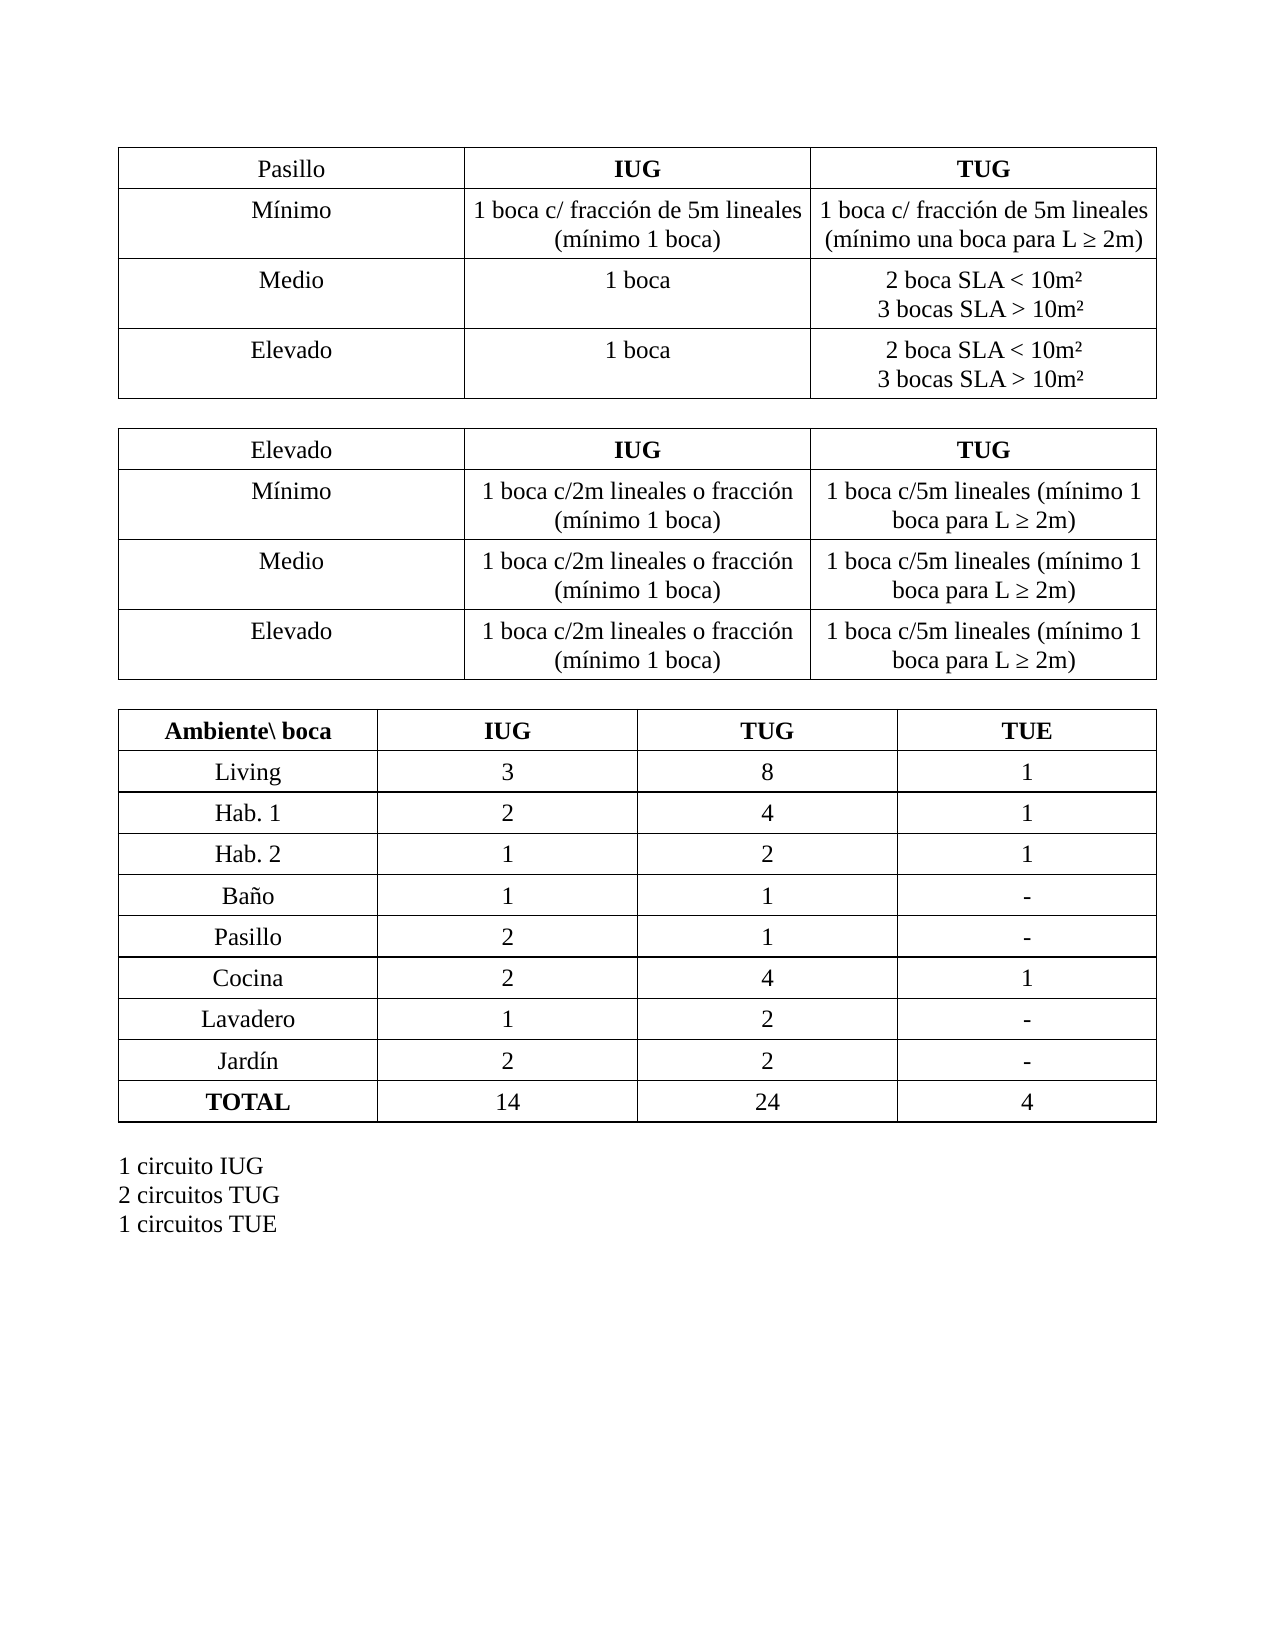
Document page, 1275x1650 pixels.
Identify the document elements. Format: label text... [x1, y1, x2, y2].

table_cell 1 boca [465, 329, 810, 398]
table_cell - [898, 1040, 1156, 1080]
table_header TUG [638, 710, 897, 750]
table_cell Pasillo [119, 916, 377, 956]
table_cell 2 [638, 1040, 897, 1080]
table_cell 4 [638, 793, 897, 833]
table_header TUE [898, 710, 1156, 750]
table_header TUG [811, 429, 1156, 469]
table_cell Mínimo [119, 189, 464, 258]
table_cell 3 [378, 751, 637, 791]
table_cell 8 [638, 751, 897, 791]
table_header Ambiente\ boca [119, 710, 377, 750]
table_cell 1 [378, 999, 637, 1039]
table_cell 2 [378, 916, 637, 956]
table_cell 1 [898, 751, 1156, 791]
table_header Elevado [119, 429, 464, 469]
table_cell Cocina [119, 958, 377, 998]
table_cell Lavadero [119, 999, 377, 1039]
table_header IUG [465, 148, 810, 188]
table_cell 2 boca SLA < 10m² 3 bocas SLA > 10m² [811, 329, 1156, 398]
table_cell 1 boca c/5m lineales (mínimo 1 boca para L ≥ 2m) [811, 540, 1156, 609]
table_cell Elevado [119, 329, 464, 398]
table_cell 2 [378, 958, 637, 998]
table_cell 1 [638, 875, 897, 915]
text 2 circuitos TUG [118, 1180, 1157, 1209]
table_cell Medio [119, 540, 464, 609]
table_cell Elevado [119, 610, 464, 679]
table_cell - [898, 999, 1156, 1039]
table_cell - [898, 875, 1156, 915]
table_cell 2 [638, 834, 897, 874]
table_header Pasillo [119, 148, 464, 188]
table_cell 1 [898, 793, 1156, 833]
table_cell 1 [378, 834, 637, 874]
table_cell 4 [638, 958, 897, 998]
table_cell 1 [638, 916, 897, 956]
table_cell TOTAL [119, 1081, 377, 1121]
table_cell 1 boca c/2m lineales o fracción (mínimo 1 boca) [465, 470, 810, 539]
table_cell 1 boca [465, 259, 810, 328]
table_cell Medio [119, 259, 464, 328]
table_cell 1 boca c/5m lineales (mínimo 1 boca para L ≥ 2m) [811, 470, 1156, 539]
table_cell 1 [898, 834, 1156, 874]
text 1 circuitos TUE [118, 1209, 1157, 1237]
table_cell 1 [378, 875, 637, 915]
table_cell 1 boca c/ fracción de 5m lineales (mínimo una boca para L ≥ 2m) [811, 189, 1156, 258]
table_cell 2 [638, 999, 897, 1039]
table_cell 14 [378, 1081, 637, 1121]
table_cell - [898, 916, 1156, 956]
table_header TUG [811, 148, 1156, 188]
table_cell 2 [378, 1040, 637, 1080]
table_cell 1 [898, 958, 1156, 998]
table_cell Hab. 1 [119, 793, 377, 833]
table_cell Living [119, 751, 377, 791]
text 1 circuito IUG [118, 1151, 1157, 1180]
table_cell 1 boca c/ fracción de 5m lineales (mínimo 1 boca) [465, 189, 810, 258]
table_cell 1 boca c/2m lineales o fracción (mínimo 1 boca) [465, 610, 810, 679]
table_cell 2 [378, 793, 637, 833]
table_header IUG [465, 429, 810, 469]
table_cell Jardín [119, 1040, 377, 1080]
table_cell 1 boca c/5m lineales (mínimo 1 boca para L ≥ 2m) [811, 610, 1156, 679]
table_cell Hab. 2 [119, 834, 377, 874]
table_cell Mínimo [119, 470, 464, 539]
table_cell Baño [119, 875, 377, 915]
table_cell 1 boca c/2m lineales o fracción (mínimo 1 boca) [465, 540, 810, 609]
table_cell 2 boca SLA < 10m² 3 bocas SLA > 10m² [811, 259, 1156, 328]
table_header IUG [378, 710, 637, 750]
table_cell 4 [898, 1081, 1156, 1121]
table_cell 24 [638, 1081, 897, 1121]
